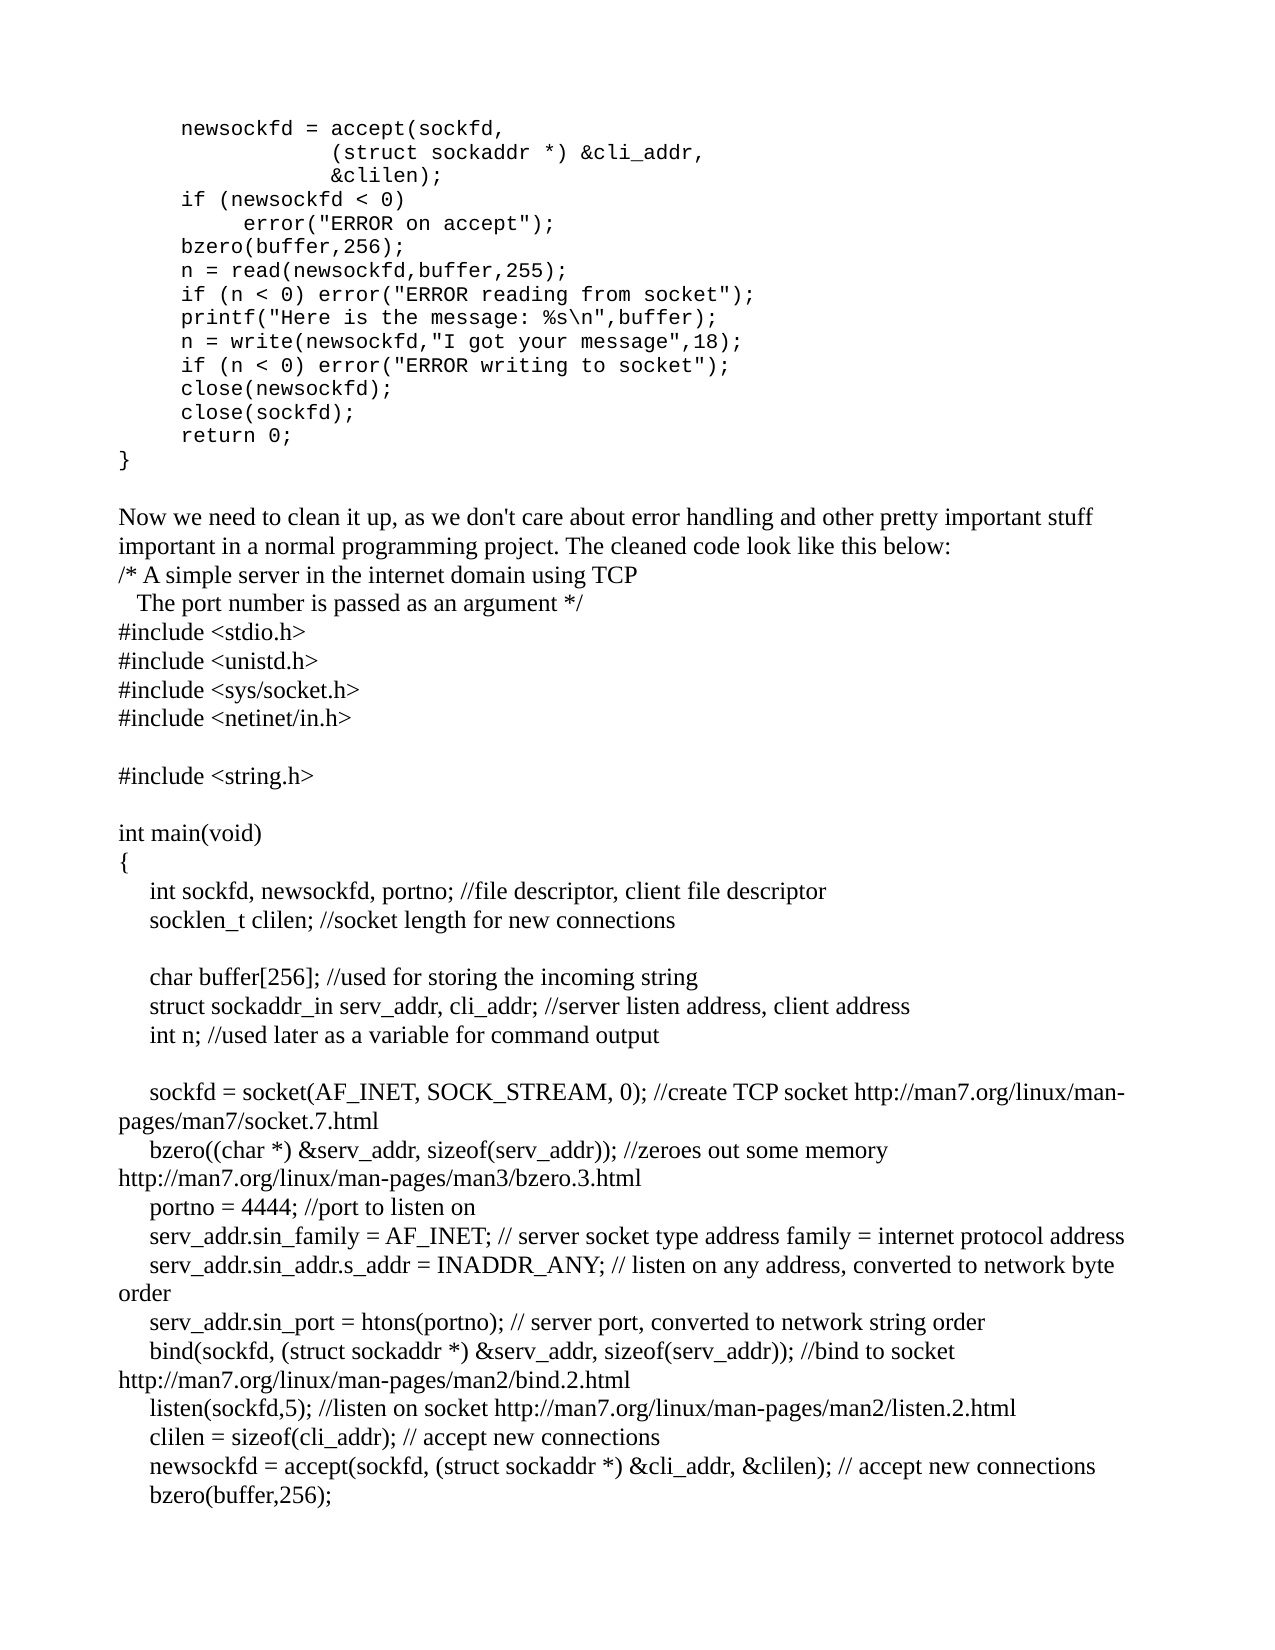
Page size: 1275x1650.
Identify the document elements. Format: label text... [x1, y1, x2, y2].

text if (n < 0) error("ERROR reading from socket"); [118, 284, 1157, 307]
text n = read(newsockfd,buffer,255); [118, 260, 1157, 284]
text return 0; [118, 426, 1157, 449]
text &clilen); [118, 165, 1157, 189]
text serv_addr.sin_family = AF_INET; // server socket type address family = internet protocol address [118, 1221, 1157, 1250]
text listen(sockfd,5); //listen on socket http://man7.org/linux/man-pages/man2/listen.2.html [118, 1393, 1157, 1422]
text char buffer[256]; //used for storing the incoming string [118, 962, 1157, 991]
text newsockfd = accept(sockfd, [118, 118, 1157, 142]
text bzero(buffer,256); [118, 1480, 1157, 1508]
text serv_addr.sin_port = htons(portno); // server port, converted to network string order [118, 1307, 1157, 1336]
text error("ERROR on accept"); [118, 213, 1157, 236]
text newsockfd = accept(sockfd, (struct sockaddr *) &cli_addr, &clilen); // accept new connections [118, 1451, 1157, 1480]
text int sockfd, newsockfd, portno; //file descriptor, client file descriptor [118, 876, 1157, 905]
text #include <sys/socket.h> [118, 675, 1157, 703]
text /* A simple server in the internet domain using TCP [118, 560, 1157, 588]
text clilen = sizeof(cli_addr); // accept new connections [118, 1422, 1157, 1451]
text sockfd = socket(AF_INET, SOCK_STREAM, 0); //create TCP socket http://man7.org/linux/man-pages/man7/socket.7.html [118, 1077, 1157, 1135]
text close(sockfd); [118, 402, 1157, 426]
text { [118, 847, 1157, 876]
text n = write(newsockfd,"I got your message",18); [118, 331, 1157, 354]
text portno = 4444; //port to listen on [118, 1192, 1157, 1221]
text struct sockaddr_in serv_addr, cli_addr; //server listen address, client address [118, 991, 1157, 1020]
text bind(sockfd, (struct sockaddr *) &serv_addr, sizeof(serv_addr)); //bind to socket http://man7.org/linux/man-pages/man2/bind.2.html [118, 1336, 1157, 1393]
text int main(void) [118, 818, 1157, 847]
text if (n < 0) error("ERROR writing to socket"); [118, 354, 1157, 378]
text Now we need to clean it up, as we don't care about error handling and other pretty important stuff important in a normal programming project. The cleaned code look like this below: [118, 502, 1157, 560]
text bzero(buffer,256); [118, 236, 1157, 260]
text serv_addr.sin_addr.s_addr = INADDR_ANY; // listen on any address, converted to network byte order [118, 1250, 1157, 1307]
text #include <unistd.h> [118, 646, 1157, 675]
text #include <stdio.h> [118, 617, 1157, 646]
text printf("Here is the message: %s\n",buffer); [118, 307, 1157, 331]
text close(newsockfd); [118, 378, 1157, 402]
text } [118, 449, 1157, 473]
text #include <string.h> [118, 761, 1157, 790]
text if (newsockfd < 0) [118, 189, 1157, 213]
text The port number is passed as an argument */ [118, 588, 1157, 617]
text bzero((char *) &serv_addr, sizeof(serv_addr)); //zeroes out some memory http://man7.org/linux/man-pages/man3/bzero.3.html [118, 1135, 1157, 1192]
text int n; //used later as a variable for command output [118, 1020, 1157, 1048]
text socklen_t clilen; //socket length for new connections [118, 905, 1157, 933]
text (struct sockaddr *) &cli_addr, [118, 142, 1157, 165]
text #include <netinet/in.h> [118, 703, 1157, 732]
